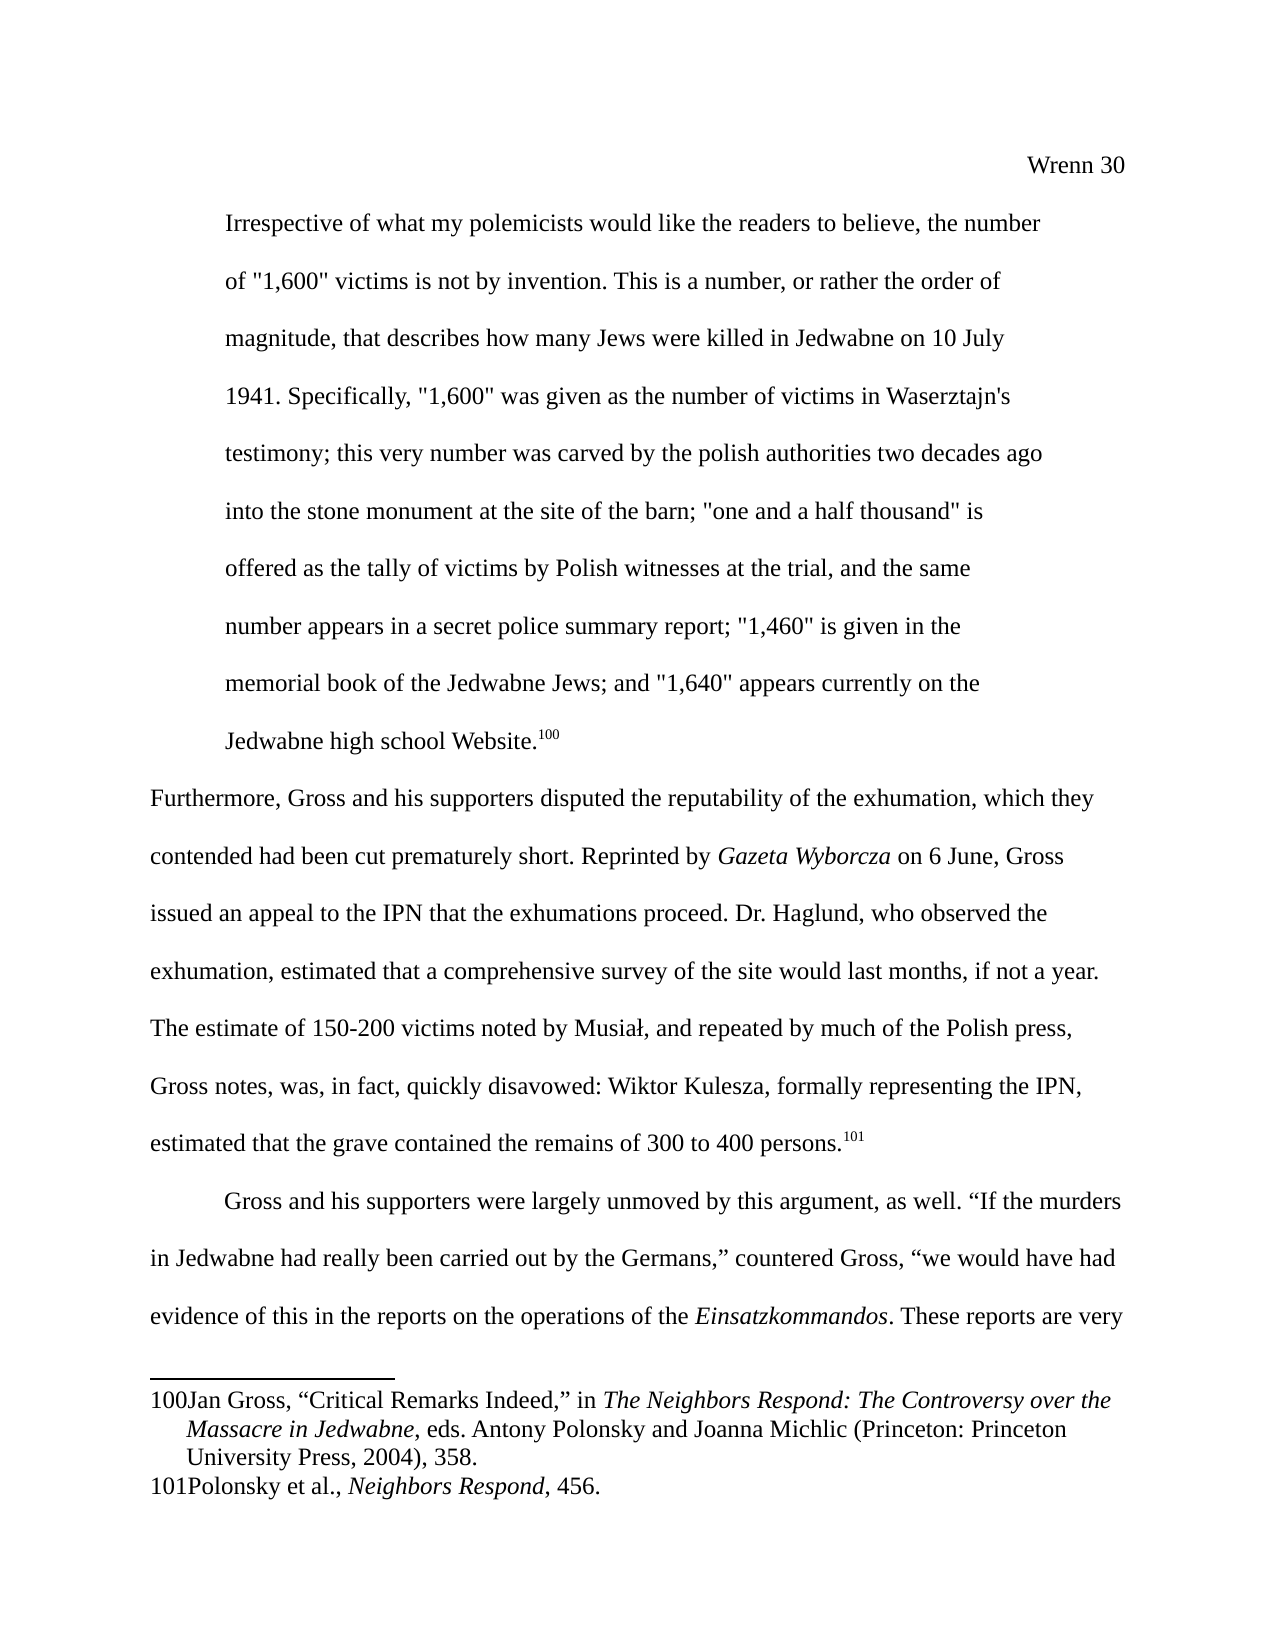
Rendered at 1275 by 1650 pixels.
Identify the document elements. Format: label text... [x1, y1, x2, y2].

text Jan Gross, “Critical Remarks Indeed,” in The Neighbors Respond: The Controversy over the Massacre in Jedwabne, eds. Antony Polonsky and Joanna Michlic (Princeton: Princeton University Press, 2004), 358. [150, 1385, 1125, 1471]
text Furthermore, Gross and his supporters disputed the reputability of the exhumation, which they contended had been cut prematurely short. Reprinted by Gazeta Wyborcza on 6 June, Gross issued an appeal to the IPN that the exhumations proceed. Dr. Haglund, who observed the exhumation, estimated that a comprehensive survey of the site would last months, if not a year. The estimate of 150-200 victims noted by Musiał, and repeated by much of the Polish press, Gross notes, was, in fact, quickly disavowed: Wiktor Kulesza, formally representing the IPN, estimated that the grave contained the remains of 300 to 400 persons. [150, 783, 1125, 1157]
text Irrespective of what my polemicists would like the readers to believe, the number of "1,600" victims is not by invention. This is a number, or rather the order of magnitude, that describes how many Jews were killed in Jedwabne on 10 July 1941. Specifically, "1,600" was given as the number of victims in Waserztajn's testimony; this very number was carved by the polish authorities two decades ago into the stone monument at the site of the barn; "one and a half thousand" is offered as the tally of victims by Polish witnesses at the trial, and the same number appears in a secret police summary report; "1,460" is given in the memorial book of the Jedwabne Jews; and "1,640" appears currently on the Jedwabne high school Website. [225, 208, 1050, 754]
text Gross and his supporters were largely unmoved by this argument, as well. “If the murders in Jedwabne had really been carried out by the Germans,” countered Gross, “we would have had evidence of this in the reports on the operations of the Einsatzkommandos. These reports are very [150, 1186, 1125, 1329]
text Polonsky et al., Neighbors Respond, 456. [150, 1471, 1125, 1500]
